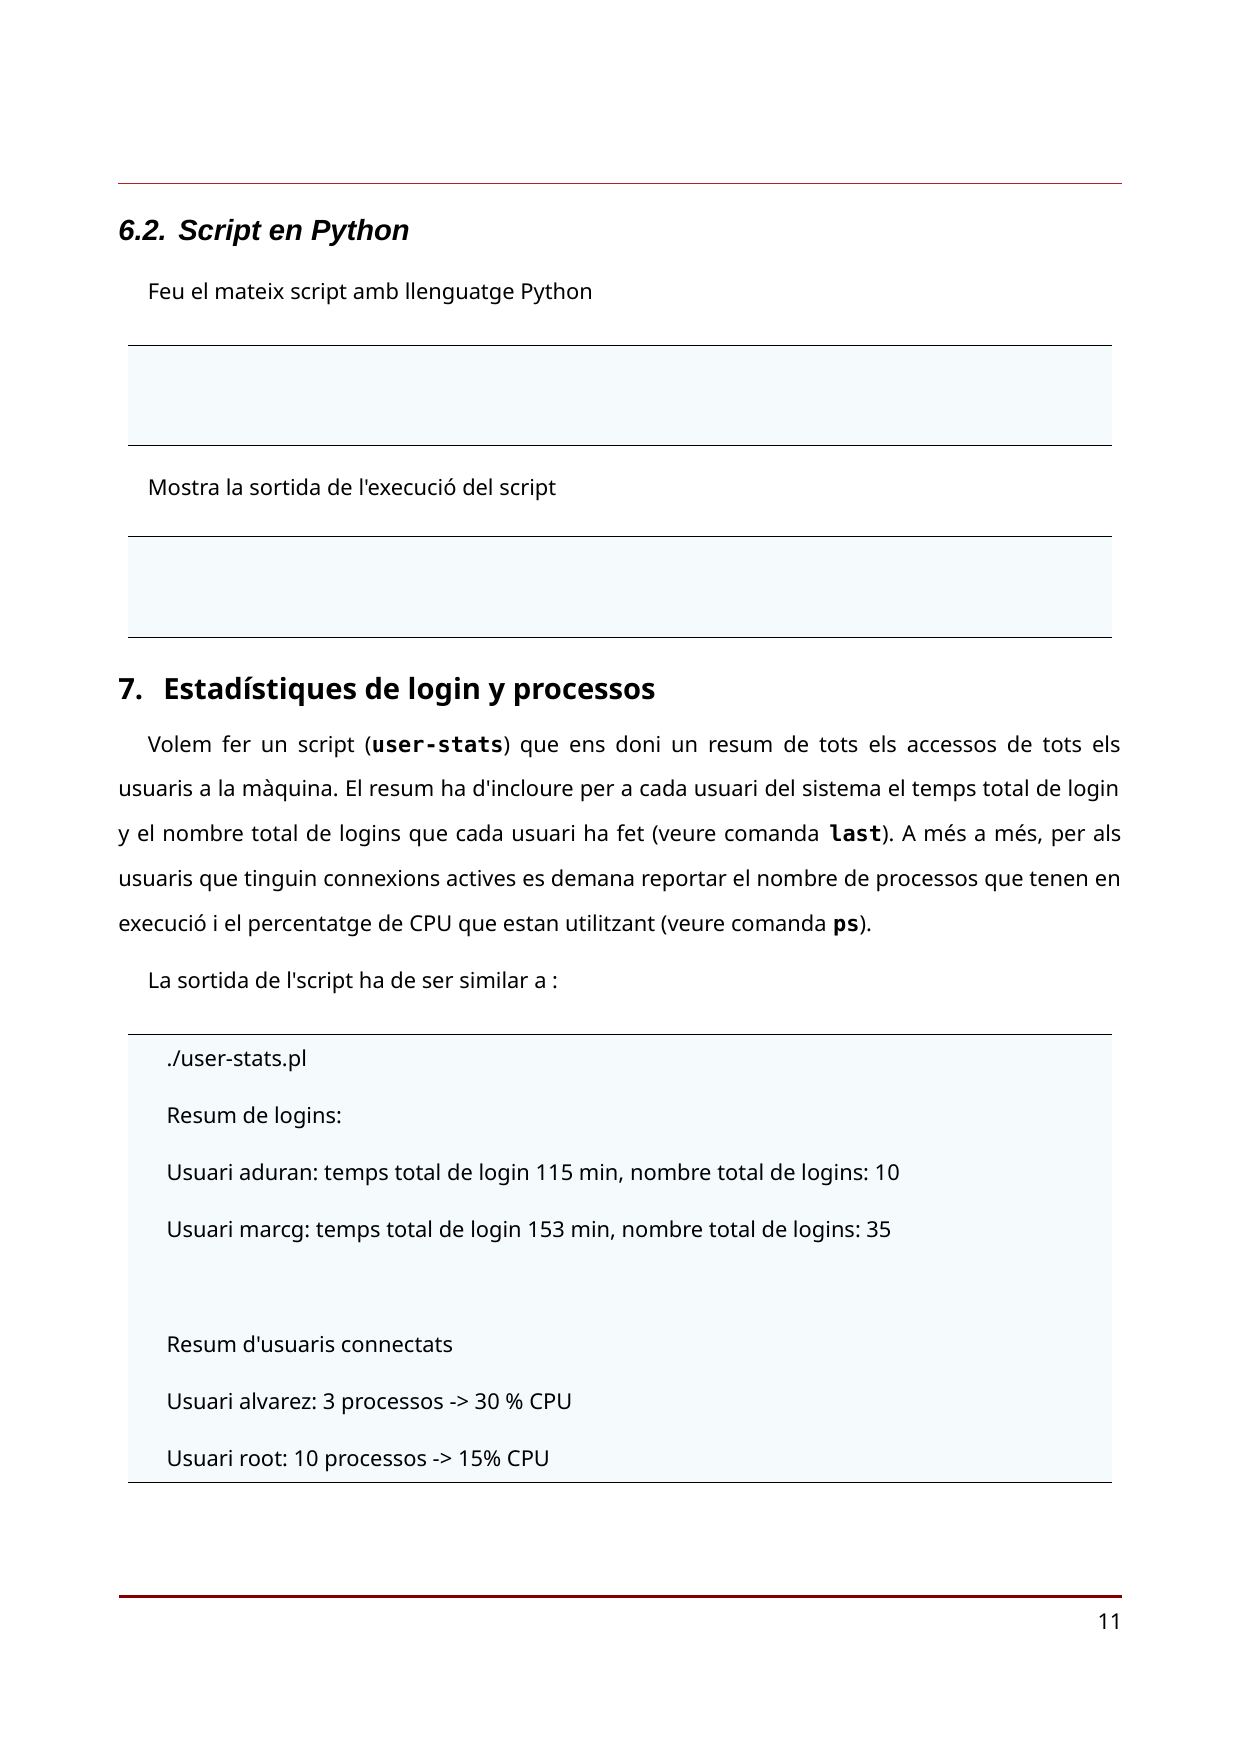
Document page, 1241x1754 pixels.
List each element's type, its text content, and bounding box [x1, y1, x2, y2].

text Usuari alvarez: 3 processos -> 30 % CPU [137, 1386, 1103, 1416]
text Volem fer un script (user-stats) que ens doni un resum de tots els accessos de tots els usuaris a la màquina. El resum ha d'incloure per a cada usuari del sistema el temps total de login y el nombre total de logins que cada usuari ha fet (veure comanda last). A més a més, per als usuaris que tinguin connexions actives es demana reportar el nombre de processos que tenen en execució i el percentatge de CPU que estan utilitzant (veure comanda ps). [118, 729, 1122, 937]
subtitle Script en Python [118, 213, 1122, 246]
text Feu el mateix script amb llenguatge Python [118, 276, 1122, 305]
subtitle Estadístiques de login y processos [118, 524, 1122, 708]
text Mostra la sortida de l'execució del script [118, 333, 1122, 502]
text Resum d'usuaris connectats [137, 1329, 1103, 1358]
text ./user-stats.pl [137, 1043, 1103, 1072]
text Usuari root: 10 processos -> 15% CPU [137, 1443, 1103, 1473]
text La sortida de l'script ha de ser similar a : [118, 965, 1122, 994]
text Usuari aduran: temps total de login 115 min, nombre total de logins: 10 [137, 1157, 1103, 1187]
text Resum de logins: [137, 1100, 1103, 1130]
text Usuari marcg: temps total de login 153 min, nombre total de logins: 35 [137, 1214, 1103, 1244]
